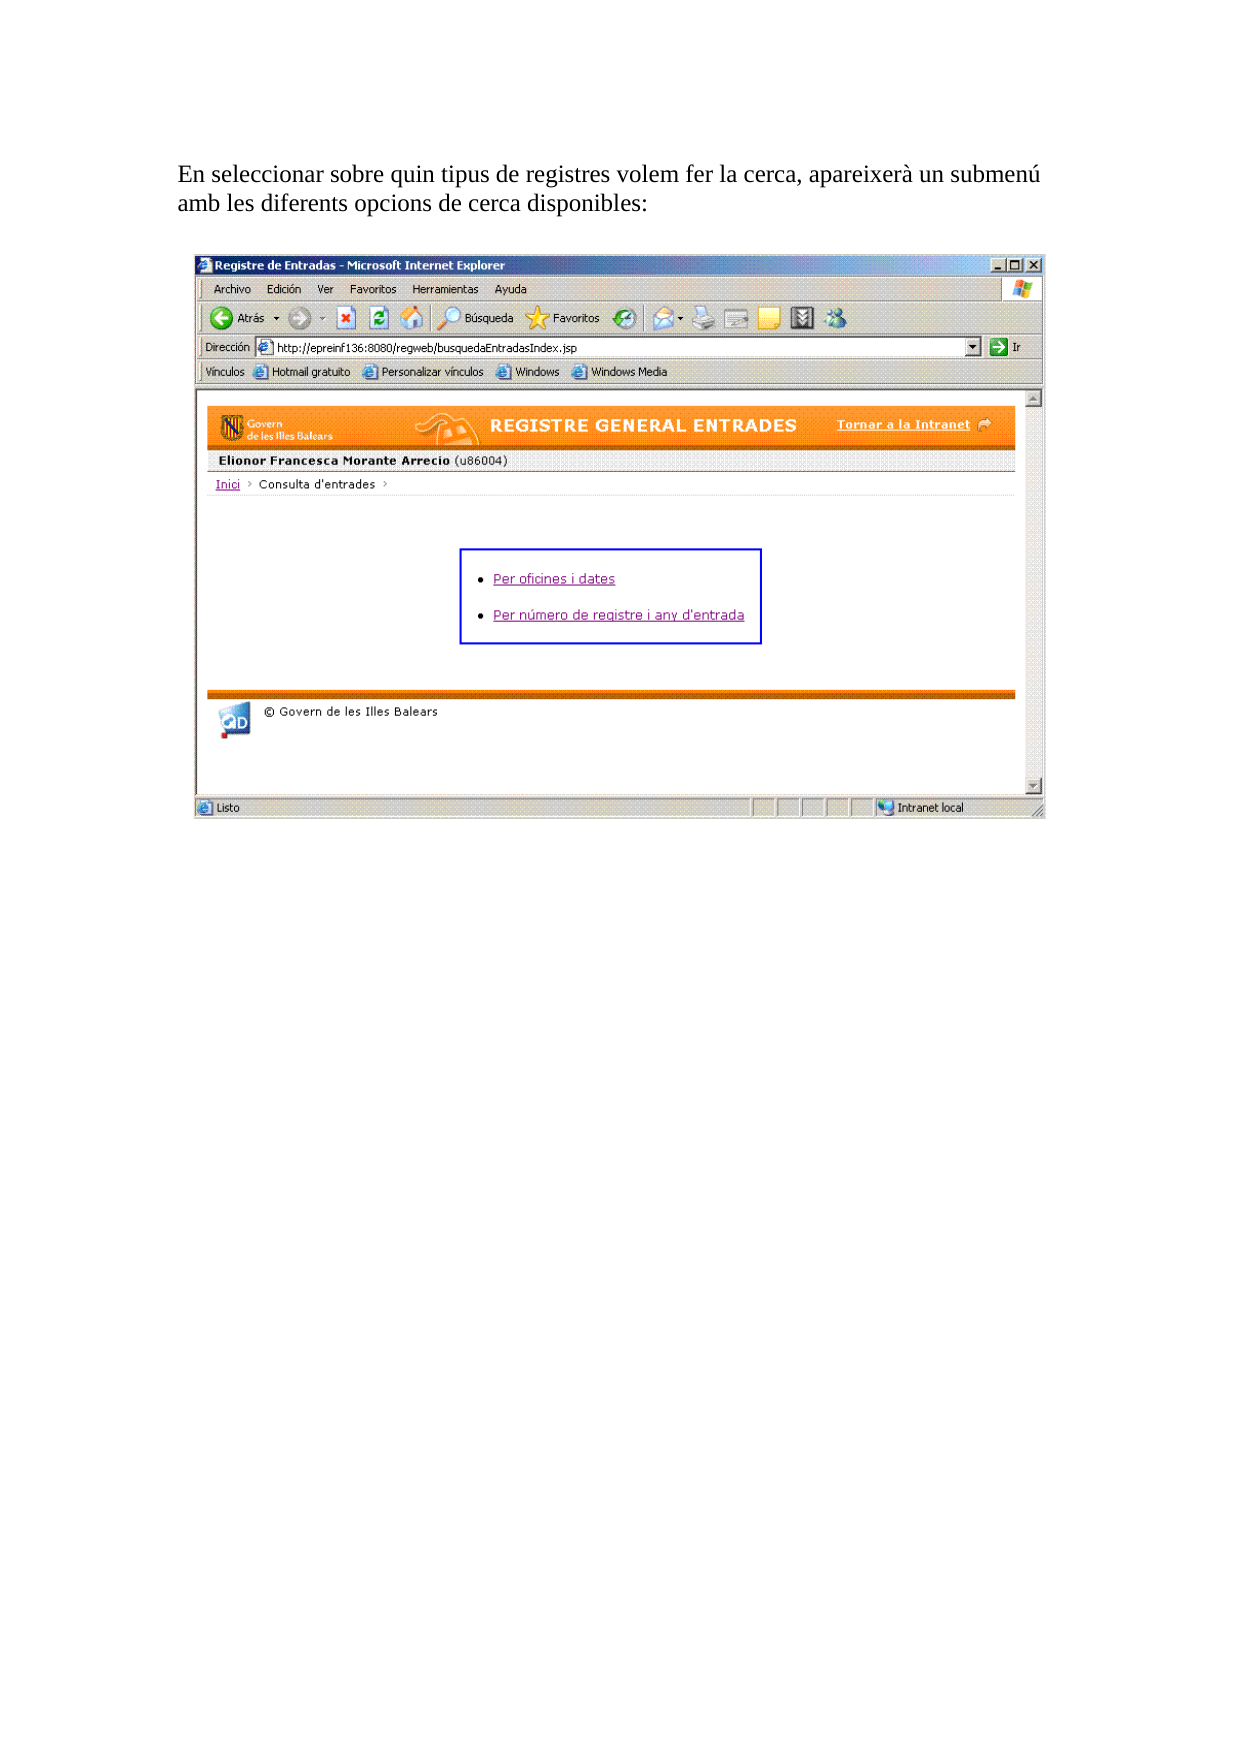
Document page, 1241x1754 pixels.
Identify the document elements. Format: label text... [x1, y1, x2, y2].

text En seleccionar sobre quin tipus de registres volem fer la cerca, apareixerà un submenú amb les diferents opcions de cerca disponibles: [177, 159, 1063, 217]
